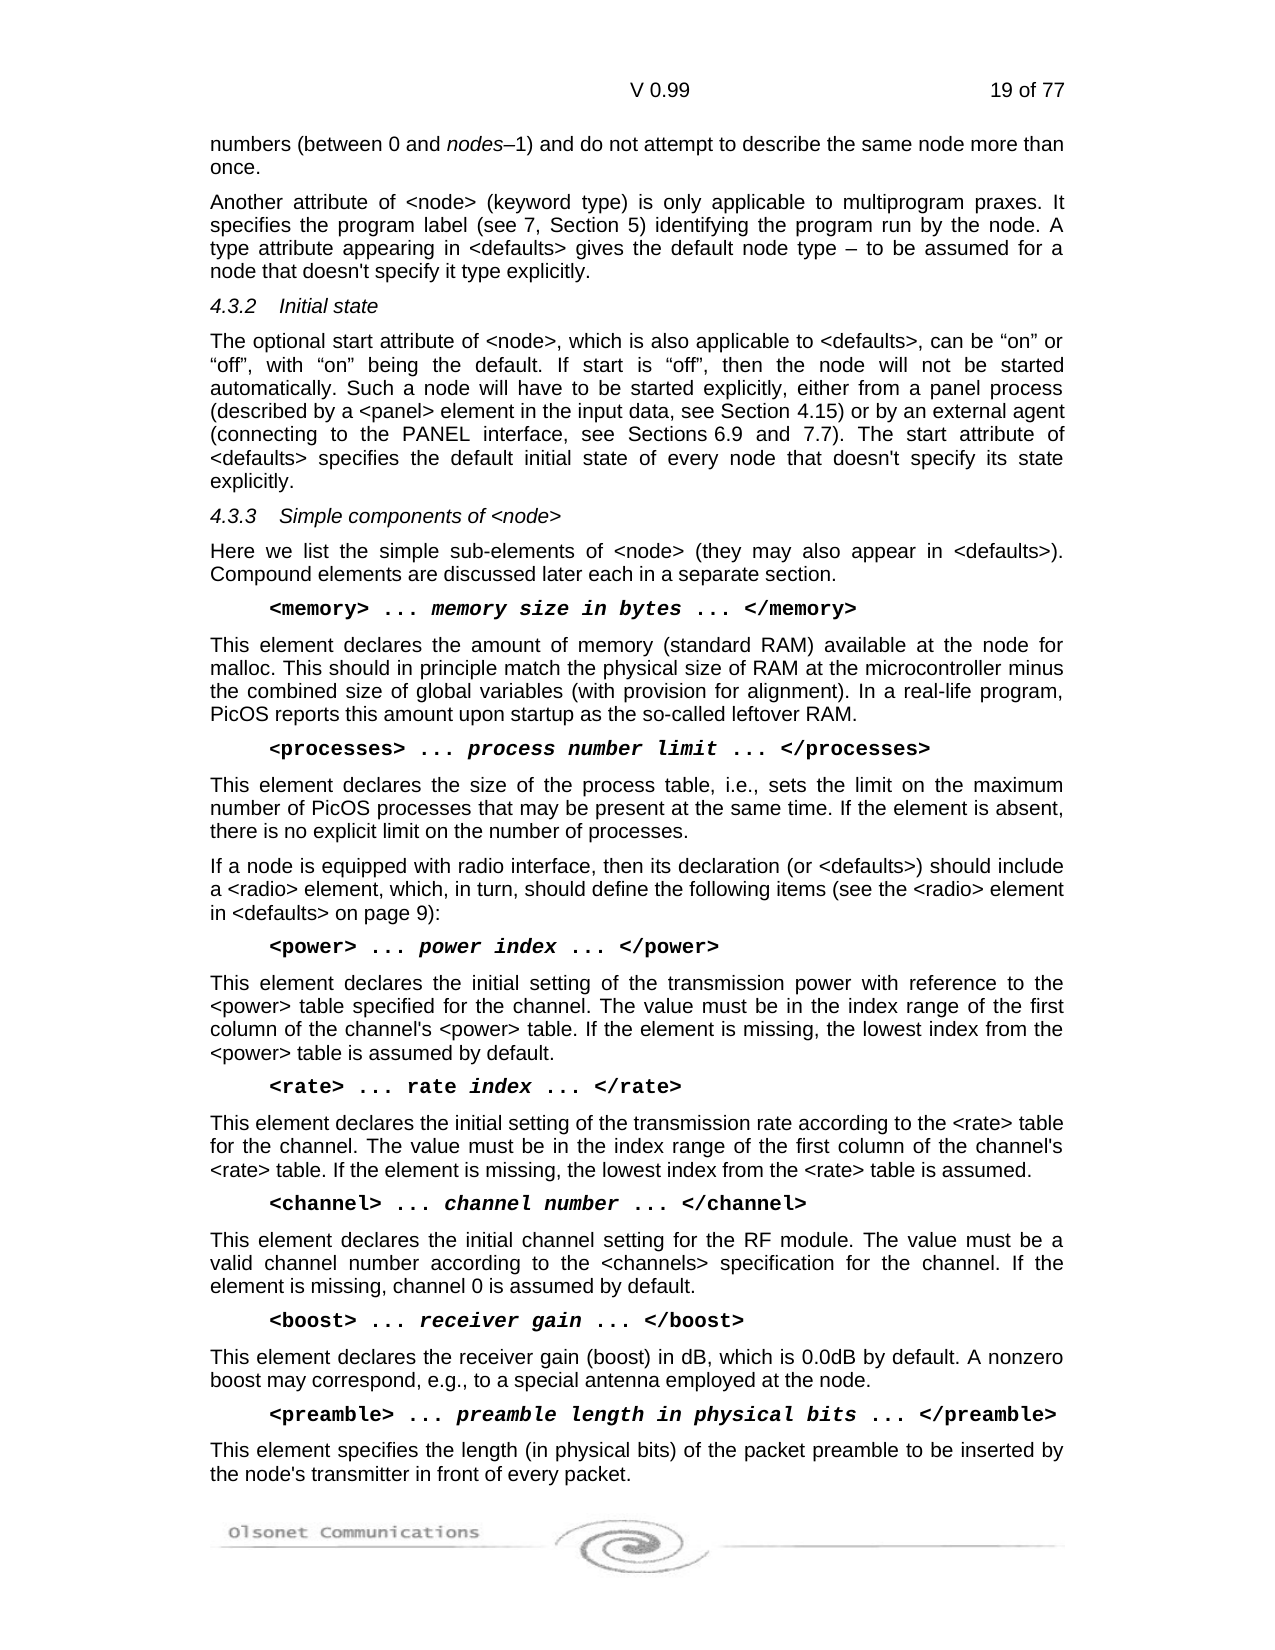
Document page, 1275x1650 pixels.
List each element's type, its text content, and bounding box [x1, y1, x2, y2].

text If a node is equipped with radio interface, then its declaration (or <defaults>) should include a <radio> element, which, in turn, should define the following items (see the <radio> element in <defaults> on page 9): [210, 855, 1065, 924]
text This element declares the initial setting of the transmission rate according to the <rate> table for the channel. The value must be in the index range of the first column of the channel's <rate> table. If the element is missing, the lowest index from the <rate> table is assumed. [210, 1112, 1065, 1181]
text Here we list the simple sub-elements of <node> (they may also appear in <defaults>). Compound elements are discussed later each in a separate section. [210, 539, 1065, 586]
text <memory> ... memory size in bytes ... </memory> [269, 598, 1065, 621]
text This element declares the initial setting of the transmission power with reference to the <power> table specified for the channel. The value must be in the index range of the first column of the channel's <power> table. If the element is missing, the lowest index from the <power> table is assumed by default. [210, 972, 1065, 1064]
subtitle Simple components of <node> [210, 504, 1065, 528]
text This element declares the initial channel setting for the RF module. The value must be a valid channel number according to the <channels> specification for the channel. If the element is missing, channel 0 is assumed by default. [210, 1228, 1065, 1298]
text <boost> ... receiver gain ... </boost> [269, 1310, 1065, 1334]
text The optional start attribute of <node>, which is also applicable to <defaults>, can be “on” or “off”, with “on” being the default. If start is “off”, then the node will not be started automatically. Such a node will have to be started explicitly, either from a panel process (described by a <panel> element in the input data, see Section 4.15) or by an external agent (connecting to the PANEL interface, see Sections 6.9 and 7.7). The start attribute of <defaults> specifies the default initial state of every node that doesn't specify its state explicitly. [210, 330, 1065, 493]
text This element declares the size of the process table, i.e., sets the limit on the maximum number of PicOS processes that may be present at the same time. If the element is absent, there is no explicit limit on the number of processes. [210, 773, 1065, 843]
subtitle Initial state [210, 295, 1065, 318]
text This element declares the amount of memory (standard RAM) available at the node for malloc. This should in principle match the physical size of RAM at the microcontroller minus the combined size of global variables (with provision for alignment). In a real-life program, PicOS reports this amount upon startup as the so-called leftover RAM. [210, 633, 1065, 726]
text <rate> ... rate index ... </rate> [269, 1076, 1065, 1100]
text <power> ... power index ... </power> [269, 936, 1065, 960]
text This element declares the receiver gain (boost) in dB, which is 0.0dB by default. A nonzero boost may correspond, e.g., to a special antenna employed at the node. [210, 1345, 1065, 1392]
picture [210, 1504, 1065, 1596]
text <preamble> ... preamble length in physical bits ... </preamble> [269, 1404, 1065, 1427]
text <processes> ... process number limit ... </processes> [269, 738, 1065, 761]
text numbers (between 0 and nodes–1) and do not attempt to describe the same node more than once. [210, 132, 1065, 179]
text Another attribute of <node> (keyword type) is only applicable to multiprogram praxes. It specifies the program label (see 7, Section 5) identifying the program run by the node. A type attribute appearing in <defaults> gives the default node type – to be assumed for a node that doesn't specify it type explicitly. [210, 190, 1065, 283]
text <channel> ... channel number ... </channel> [269, 1193, 1065, 1217]
text This element specifies the length (in physical bits) of the packet preamble to be inserted by the node's transmitter in front of every packet. [210, 1439, 1065, 1486]
